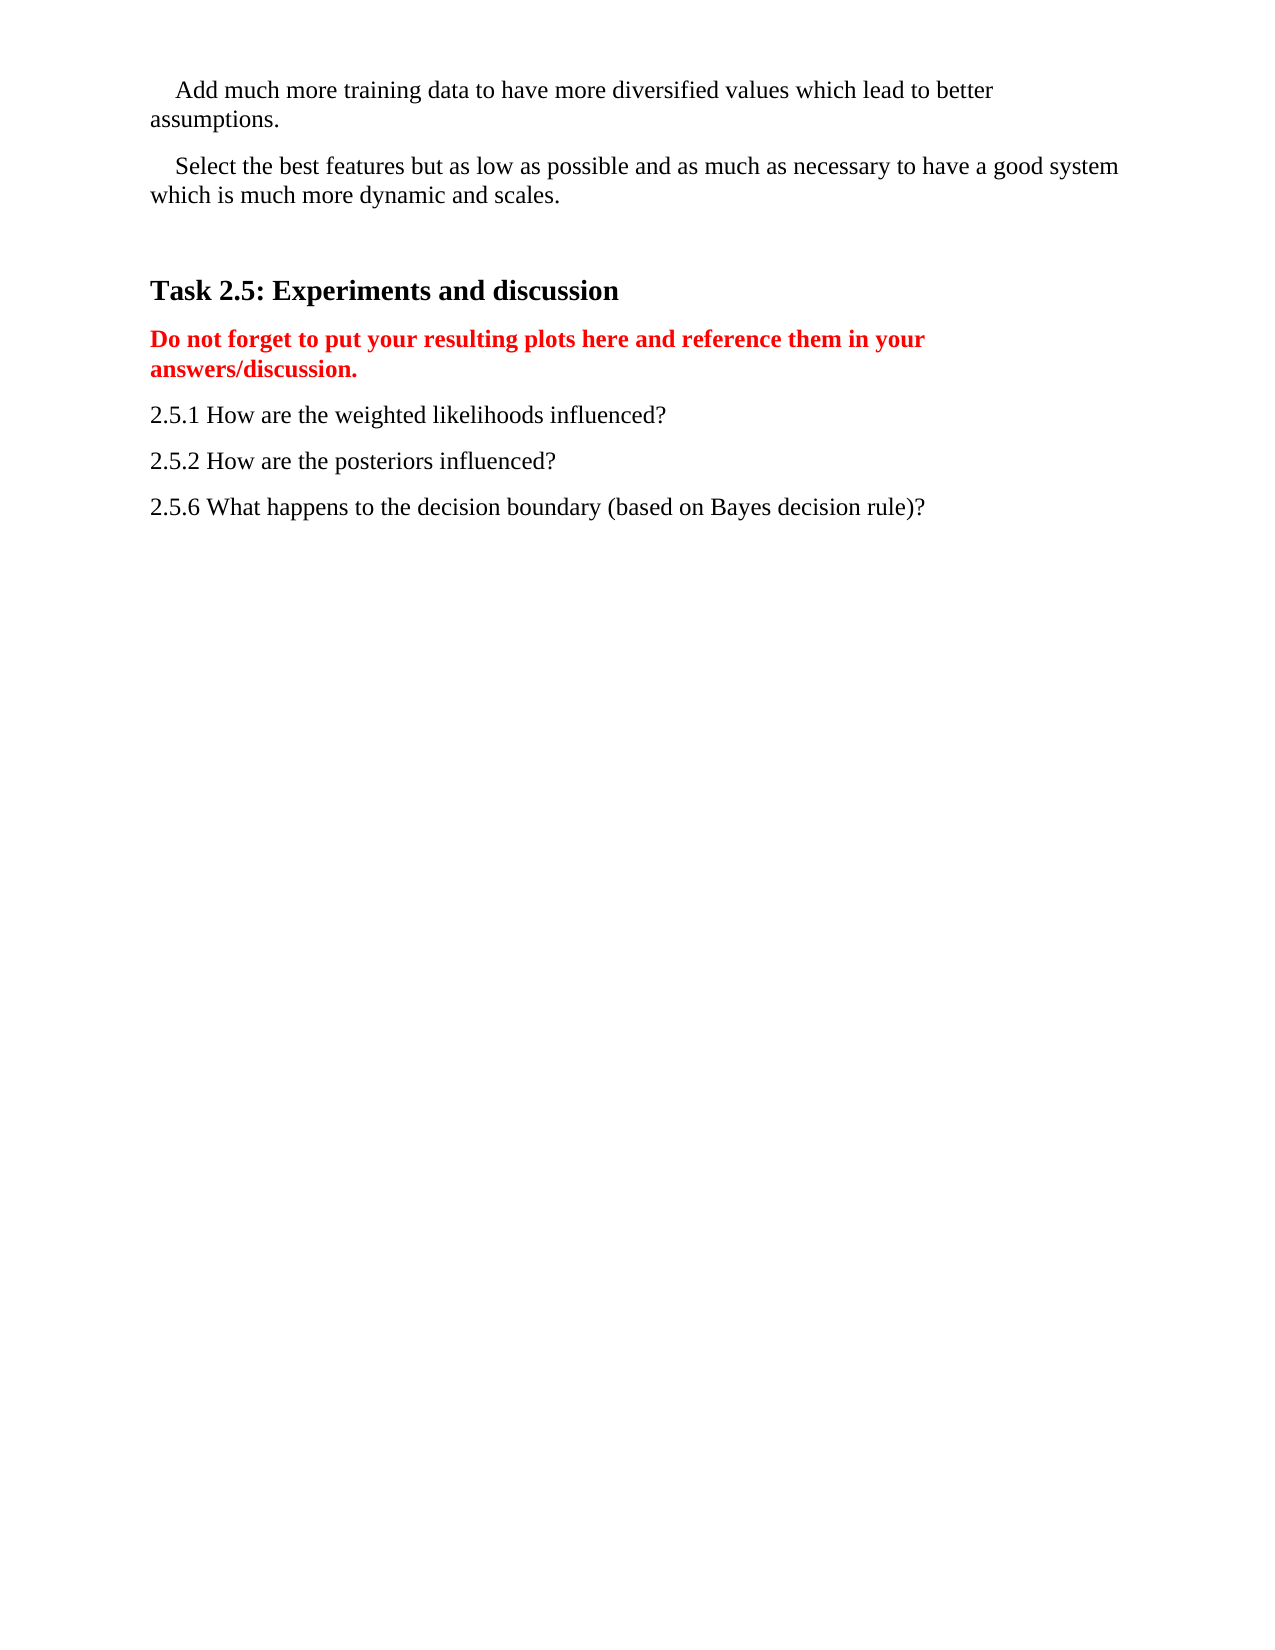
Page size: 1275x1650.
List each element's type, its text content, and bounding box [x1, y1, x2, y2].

text Do not forget to put your resulting plots here and reference them in your answers/discussion. [150, 324, 1125, 382]
text 2.5.6 What happens to the decision boundary (based on Bayes decision rule)? [150, 492, 1125, 521]
text 2.5.1 How are the weighted likelihoods influenced? [150, 400, 1125, 429]
text Task 2.5: Experiments and discussion [150, 273, 1125, 306]
text 2.5.2 How are the posteriors influenced? [150, 446, 1125, 475]
text Select the best features but as low as possible and as much as necessary to have a good system which is much more dynamic and scales. [150, 151, 1125, 209]
text Add much more training data to have more diversified values which lead to better assumptions. [150, 75, 1125, 133]
